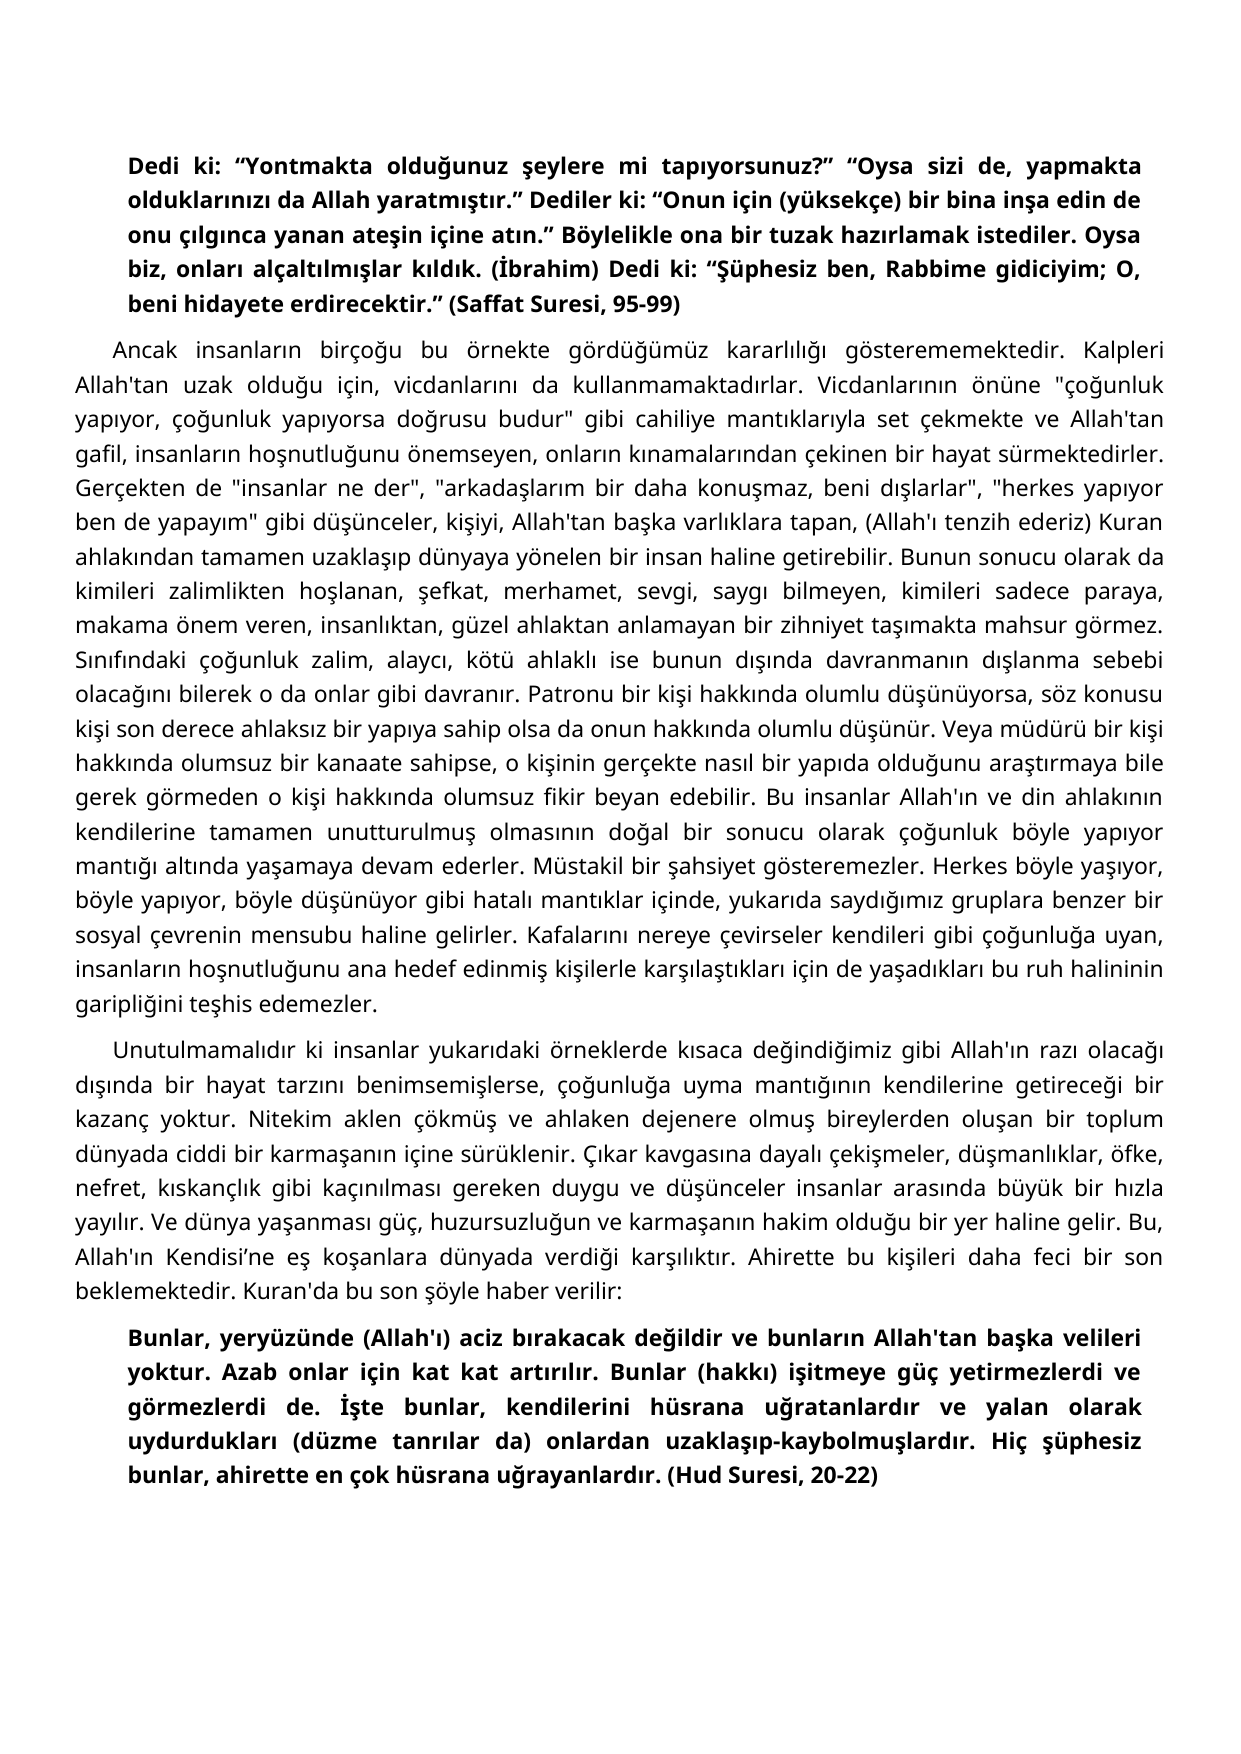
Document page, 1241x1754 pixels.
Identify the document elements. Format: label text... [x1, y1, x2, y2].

text Unutulmamalıdır ki insanlar yukarıdaki örneklerde kısaca değindiğimiz gibi Allah'ın razı olacağı dışında bir hayat tarzını benimsemişlerse, çoğunluğa uyma mantığının kendilerine getireceği bir kazanç yoktur. Nitekim aklen çökmüş ve ahlaken dejenere olmuş bireylerden oluşan bir toplum dünyada ciddi bir karmaşanın içine sürüklenir. Çıkar kavgasına dayalı çekişmeler, düşmanlıklar, öfke, nefret, kıskançlık gibi kaçınılması gereken duygu ve düşünceler insanlar arasında büyük bir hızla yayılır. Ve dünya yaşanması güç, huzursuzluğun ve karmaşanın hakim olduğu bir yer haline gelir. Bu, Allah'ın Kendisi’ne eş koşanlara dünyada verdiği karşılıktır. Ahirette bu kişileri daha feci bir son beklemektedir. Kuran'da bu son şöyle haber verilir: [75, 1034, 1165, 1306]
text Dedi ki: “Yontmakta olduğunuz şeylere mi tapıyorsunuz?” “Oysa sizi de, yapmakta olduklarınızı da Allah yaratmıştır.” Dediler ki: “Onun için (yüksekçe) bir bina inşa edin de onu çılgınca yanan ateşin içine atın.” Böylelikle ona bir tuzak hazırlamak istediler. Oysa biz, onları alçaltılmışlar kıldık. (İbrahim) Dedi ki: “Şüphesiz ben, Rabbime gidiciyim; O, beni hidayete erdirecektir.” (Saffat Suresi, 95-99) [127, 150, 1143, 319]
text Bunlar, yeryüzünde (Allah'ı) aciz bırakacak değildir ve bunların Allah'tan başka velileri yoktur. Azab onlar için kat kat artırılır. Bunlar (hakkı) işitmeye güç yetirmezlerdi ve görmezlerdi de. İşte bunlar, kendilerini hüsrana uğratanlardır ve yalan olarak uydurdukları (düzme tanrılar da) onlardan uzaklaşıp-kaybolmuşlardır. Hiç şüphesiz bunlar, ahirette en çok hüsrana uğrayanlardır. (Hud Suresi, 20-22) [127, 1322, 1143, 1491]
text Ancak insanların birçoğu bu örnekte gördüğümüz kararlılığı gösterememektedir. Kalpleri Allah'tan uzak olduğu için, vicdanlarını da kullanmamaktadırlar. Vicdanlarının önüne "çoğunluk yapıyor, çoğunluk yapıyorsa doğrusu budur" gibi cahiliye mantıklarıyla set çekmekte ve Allah'tan gafil, insanların hoşnutluğunu önemseyen, onların kınamalarından çekinen bir hayat sürmektedirler. Gerçekten de "insanlar ne der", "arkadaşlarım bir daha konuşmaz, beni dışlarlar", "herkes yapıyor ben de yapayım" gibi düşünceler, kişiyi, Allah'tan başka varlıklara tapan, (Allah'ı tenzih ederiz) Kuran ahlakından tamamen uzaklaşıp dünyaya yönelen bir insan haline getirebilir. Bunun sonucu olarak da kimileri zalimlikten hoşlanan, şefkat, merhamet, sevgi, saygı bilmeyen, kimileri sadece paraya, makama önem veren, insanlıktan, güzel ahlaktan anlamayan bir zihniyet taşımakta mahsur görmez. Sınıfındaki çoğunluk zalim, alaycı, kötü ahlaklı ise bunun dışında davranmanın dışlanma sebebi olacağını bilerek o da onlar gibi davranır. Patronu bir kişi hakkında olumlu düşünüyorsa, söz konusu kişi son derece ahlaksız bir yapıya sahip olsa da onun hakkında olumlu düşünür. Veya müdürü bir kişi hakkında olumsuz bir kanaate sahipse, o kişinin gerçekte nasıl bir yapıda olduğunu araştırmaya bile gerek görmeden o kişi hakkında olumsuz fikir beyan edebilir. Bu insanlar Allah'ın ve din ahlakının kendilerine tamamen unutturulmuş olmasının doğal bir sonucu olarak çoğunluk böyle yapıyor mantığı altında yaşamaya devam ederler. Müstakil bir şahsiyet gösteremezler. Herkes böyle yaşıyor, böyle yapıyor, böyle düşünüyor gibi hatalı mantıklar içinde, yukarıda saydığımız gruplara benzer bir sosyal çevrenin mensubu haline gelirler. Kafalarını nereye çevirseler kendileri gibi çoğunluğa uyan, insanların hoşnutluğunu ana hedef edinmiş kişilerle karşılaştıkları için de yaşadıkları bu ruh halininin garipliğini teşhis edemezler. [75, 334, 1165, 1019]
